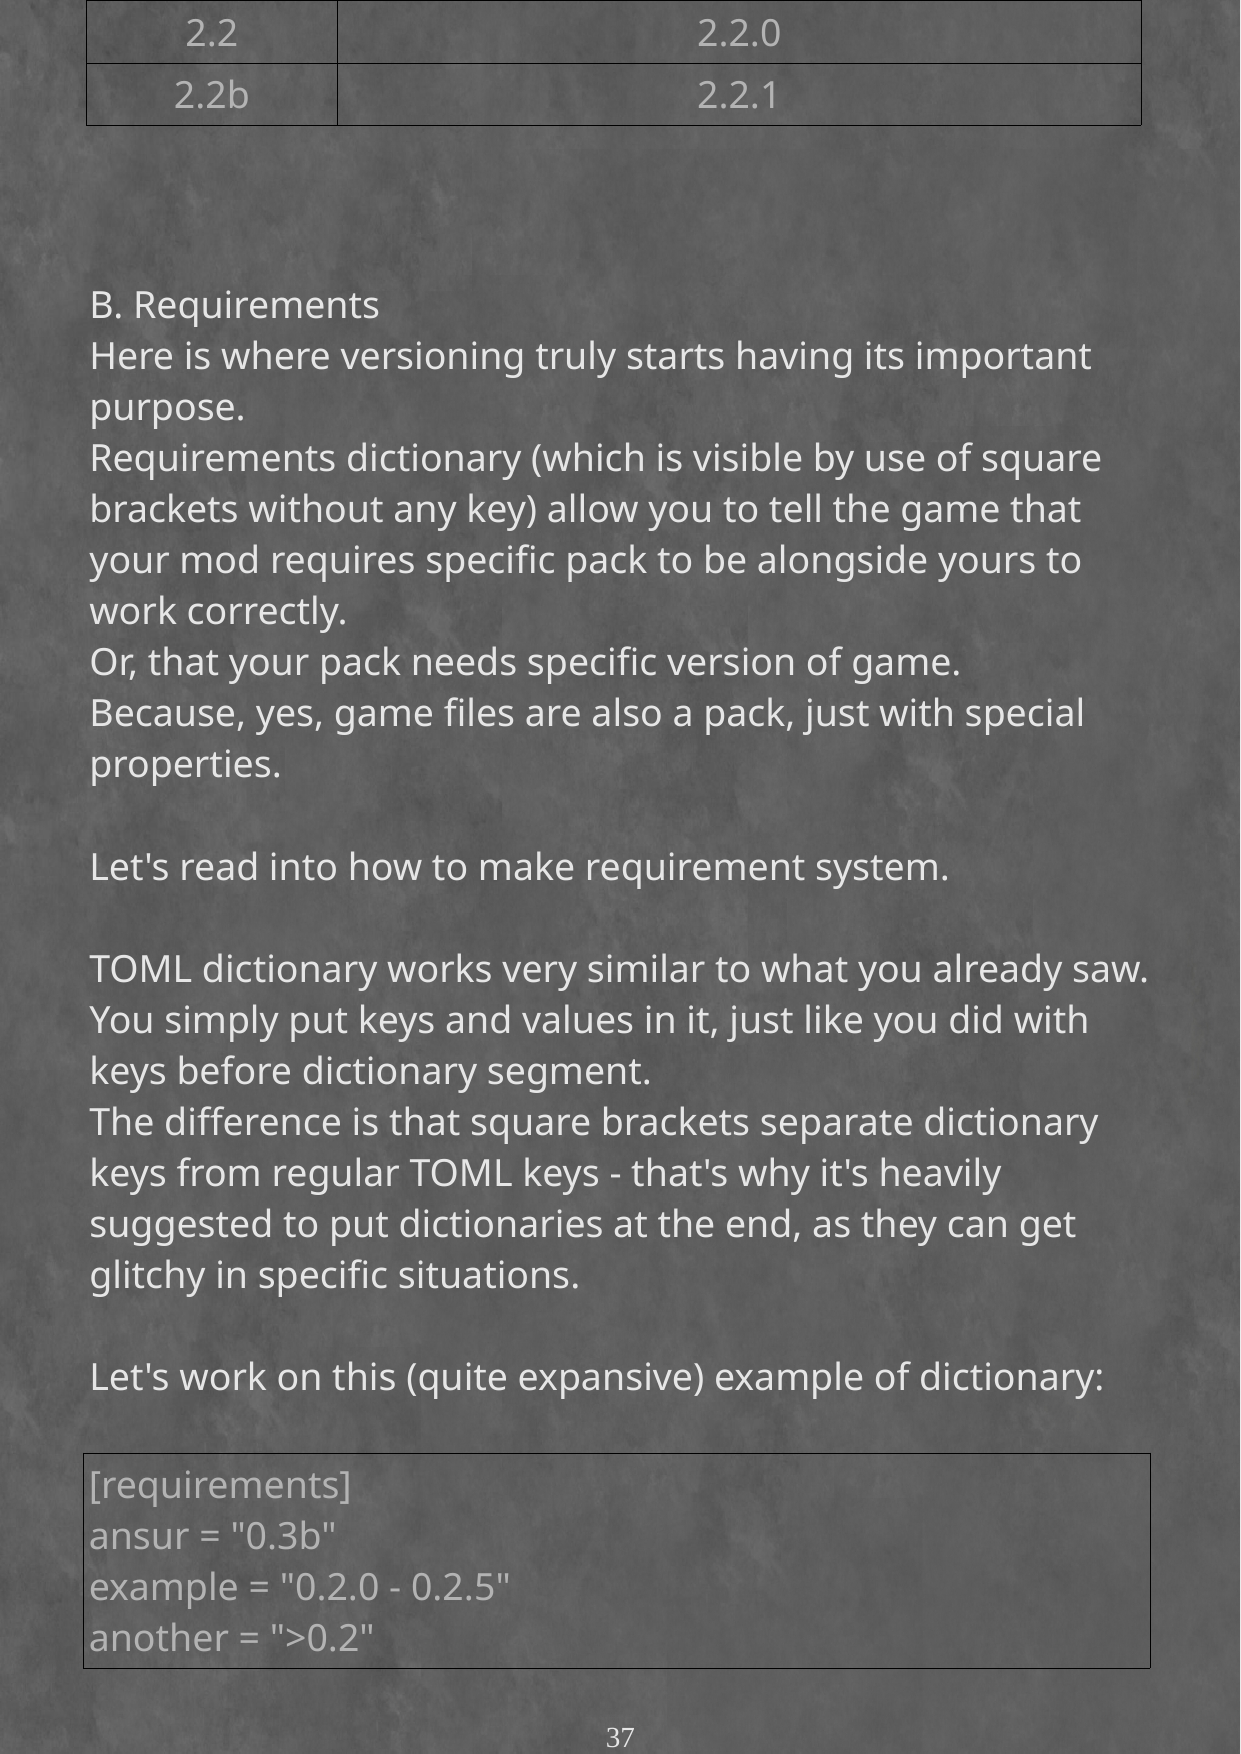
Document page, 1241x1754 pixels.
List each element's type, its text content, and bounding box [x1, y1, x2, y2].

table_cell 2.2 [87, 1, 337, 63]
table_cell 2.2.0 [338, 1, 1141, 63]
text Let's read into how to make requirement system. [89, 840, 1151, 891]
text TOML dictionary works very similar to what you already saw. You simply put keys and values in it, just like you did with keys before dictionary segment. [89, 942, 1151, 1095]
picture [0, 0, 1241, 1754]
table_cell 2.2b [87, 64, 337, 125]
text Or, that your pack needs specific version of game. [89, 636, 1151, 687]
text Because, yes, game files are also a pack, just with special properties. [89, 687, 1151, 789]
table_cell 2.2.1 [338, 64, 1141, 125]
table_header [requirements] ansur = "0.3b" example = "0.2.0 - 0.2.5" another = ">0.2" [84, 1454, 1150, 1668]
text Here is where versioning truly starts having its important purpose. [89, 329, 1151, 432]
text Requirements dictionary (which is visible by use of square brackets without any key) allow you to tell the game that your mod requires specific pack to be alongside yours to work correctly. [89, 432, 1151, 636]
text B. Requirements [89, 278, 1151, 329]
text Let's work on this (quite expansive) example of dictionary: [89, 1350, 1151, 1401]
text The difference is that square brackets separate dictionary keys from regular TOML keys - that's why it's heavily suggested to put dictionaries at the end, as they can get glitchy in specific situations. [89, 1095, 1151, 1299]
